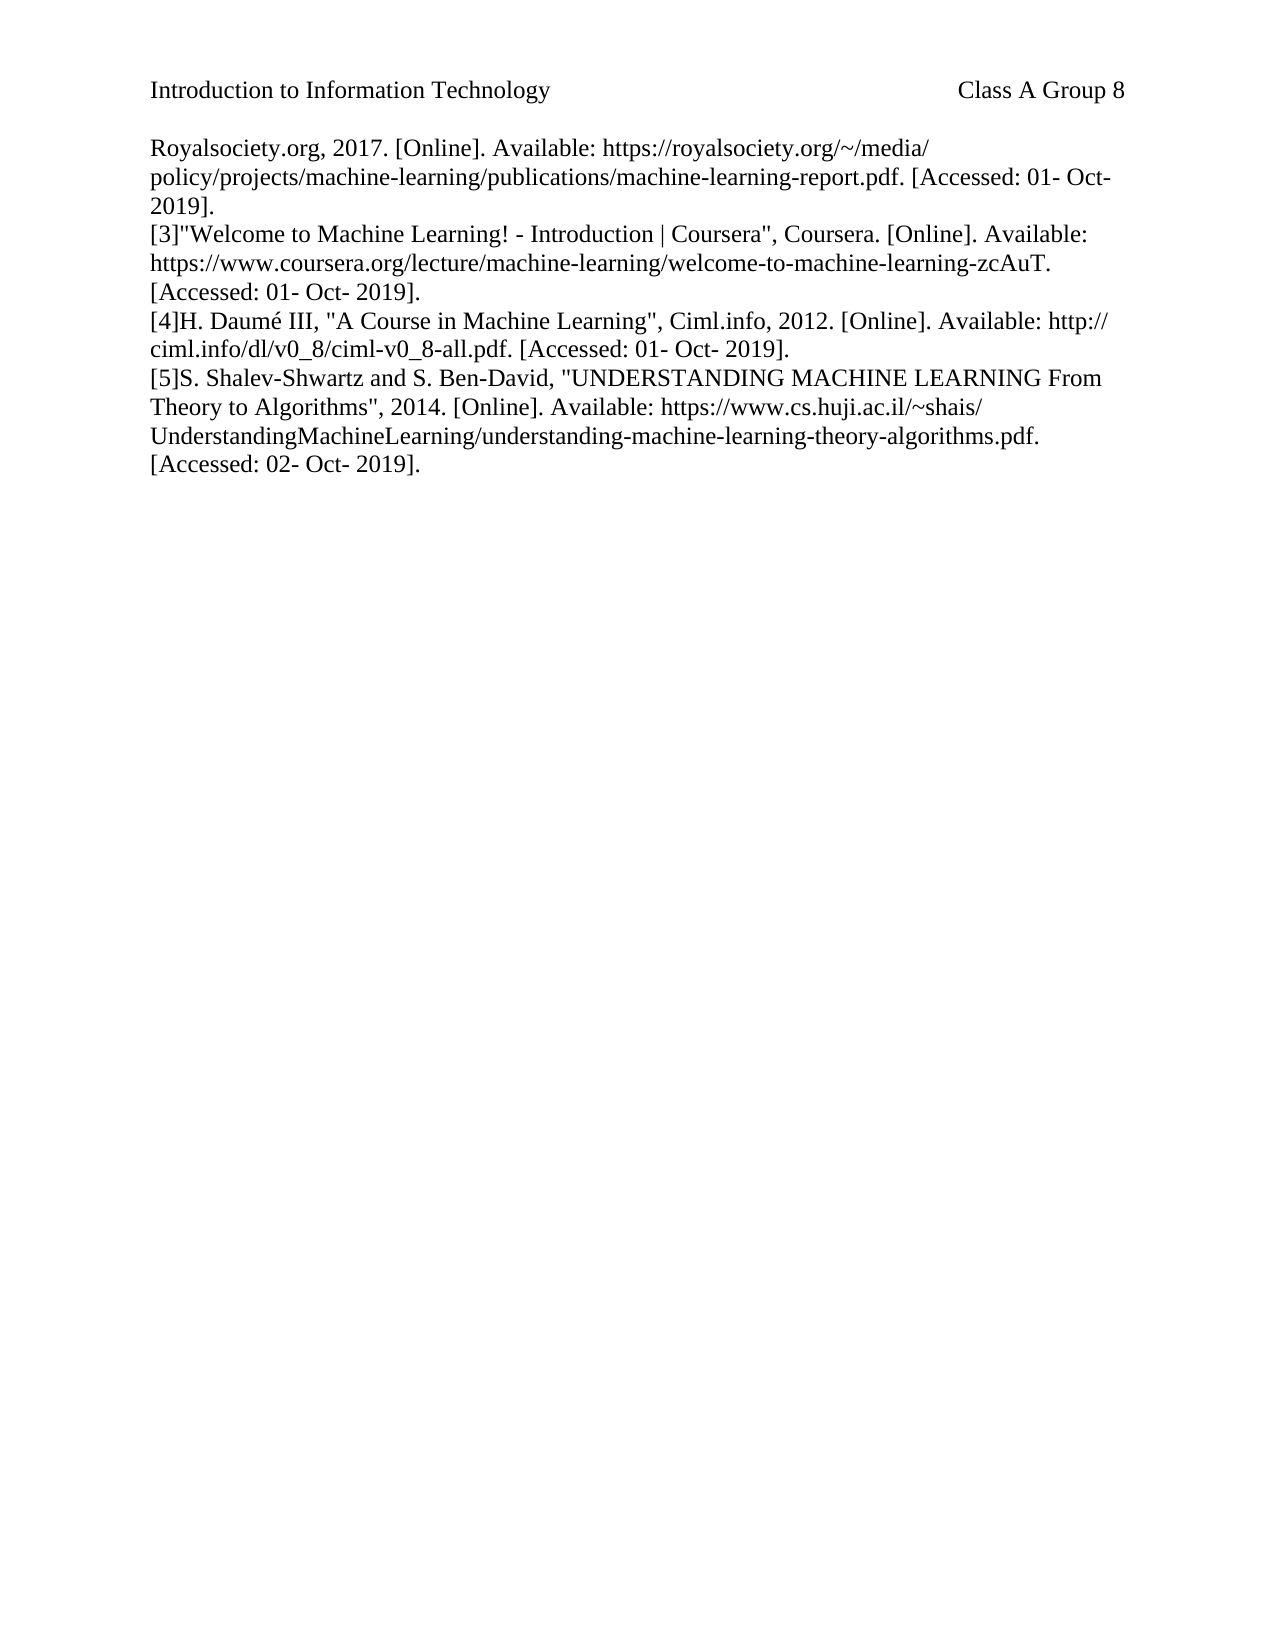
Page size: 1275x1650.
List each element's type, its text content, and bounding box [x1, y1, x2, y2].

text [4]H. Daumé III, "A Course in Machine Learning", Ciml.info, 2012. [Online]. Available: http:// ciml.info/dl/v0_8/ciml-v0_8-all.pdf. [Accessed: 01- Oct- 2019]. [150, 306, 1125, 363]
text [5]S. Shalev-Shwartz and S. Ben-David, "UNDERSTANDING MACHINE LEARNING From Theory to Algorithms", 2014. [Online]. Available: https://www.cs.huji.ac.il/~shais/ UnderstandingMachineLearning/understanding-machine-learning-theory-algorithms.pdf. [Accessed: 02- Oct- 2019]. [150, 363, 1125, 478]
text Royalsociety.org, 2017. [Online]. Available: https://royalsociety.org/~/media/ policy/projects/machine-learning/publications/machine-learning-report.pdf. [Accessed: 01- Oct- 2019]. [150, 133, 1125, 219]
text [3]"Welcome to Machine Learning! - Introduction | Coursera", Coursera. [Online]. Available: https://www.coursera.org/lecture/machine-learning/welcome-to-machine-learning-zcAuT. [Accessed: 01- Oct- 2019]. [150, 219, 1125, 306]
